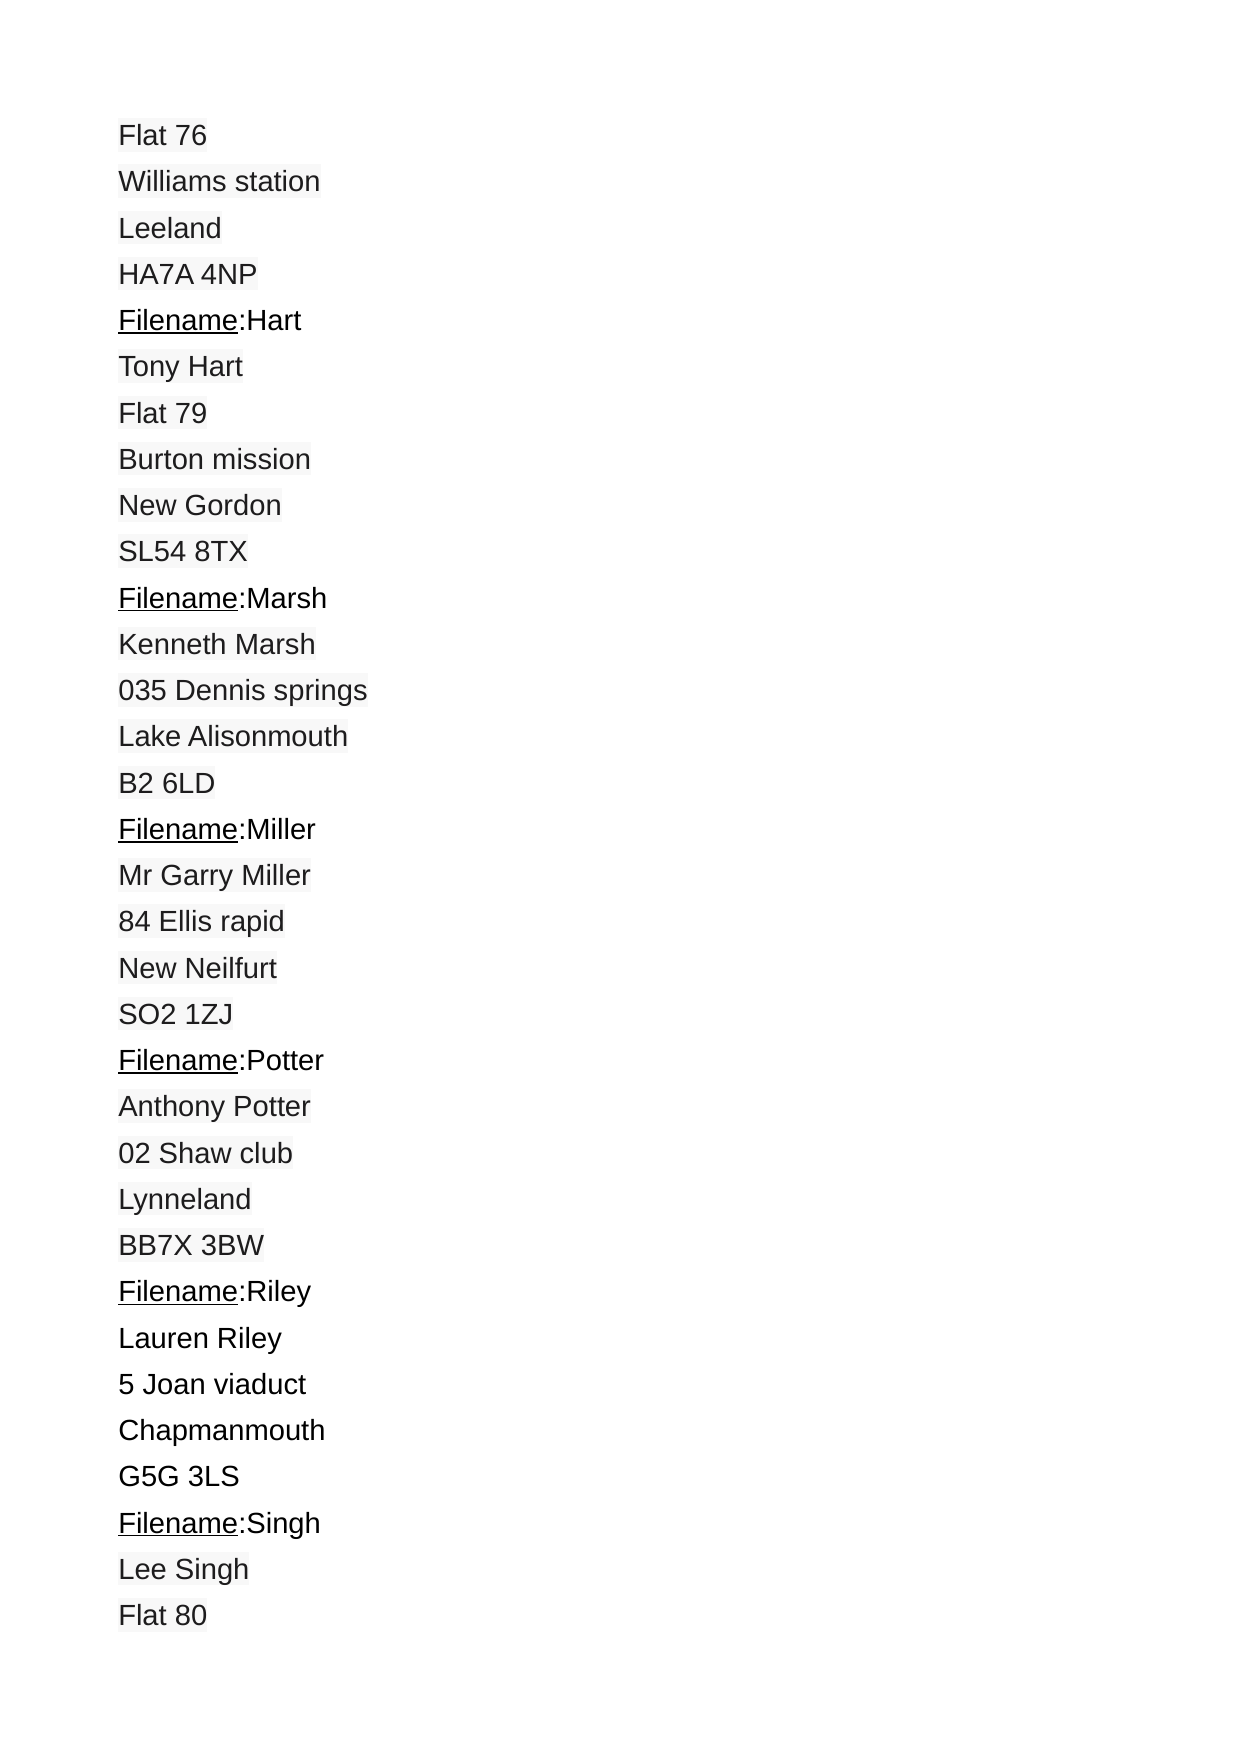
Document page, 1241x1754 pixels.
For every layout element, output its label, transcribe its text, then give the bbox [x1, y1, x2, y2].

text SL54 8TX [118, 534, 1122, 568]
text B2 6LD [118, 766, 1122, 799]
text Flat 76 [118, 118, 1122, 152]
text Lynneland [118, 1182, 1122, 1215]
text Flat 79 [118, 396, 1122, 429]
text Mr Garry Miller [118, 858, 1122, 892]
text Filename:Marsh [118, 581, 1122, 614]
text Filename:Singh [118, 1506, 1122, 1539]
text New Neilfurt [118, 951, 1122, 984]
text Filename:Riley [118, 1274, 1122, 1308]
text Filename:Miller [118, 812, 1122, 845]
text Williams station [118, 164, 1122, 198]
text 02 Shaw club [118, 1136, 1122, 1169]
text Leeland [118, 211, 1122, 244]
text Flat 80 [118, 1598, 1122, 1632]
text 5 Joan viaduct [118, 1367, 1122, 1400]
text Filename:Hart [118, 303, 1122, 337]
text HA7A 4NP [118, 257, 1122, 290]
text Kenneth Marsh [118, 627, 1122, 660]
text SO2 1ZJ [118, 997, 1122, 1030]
text Chapmanmouth [118, 1413, 1122, 1447]
text 84 Ellis rapid [118, 904, 1122, 938]
text G5G 3LS [118, 1459, 1122, 1493]
text 035 Dennis springs [118, 673, 1122, 707]
text Lee Singh [118, 1552, 1122, 1585]
text Burton mission [118, 442, 1122, 475]
text New Gordon [118, 488, 1122, 522]
text Lauren Riley [118, 1321, 1122, 1354]
text Filename:Potter [118, 1043, 1122, 1077]
text Lake Alisonmouth [118, 719, 1122, 753]
text Tony Hart [118, 349, 1122, 383]
text BB7X 3BW [118, 1228, 1122, 1262]
text Anthony Potter [118, 1089, 1122, 1123]
